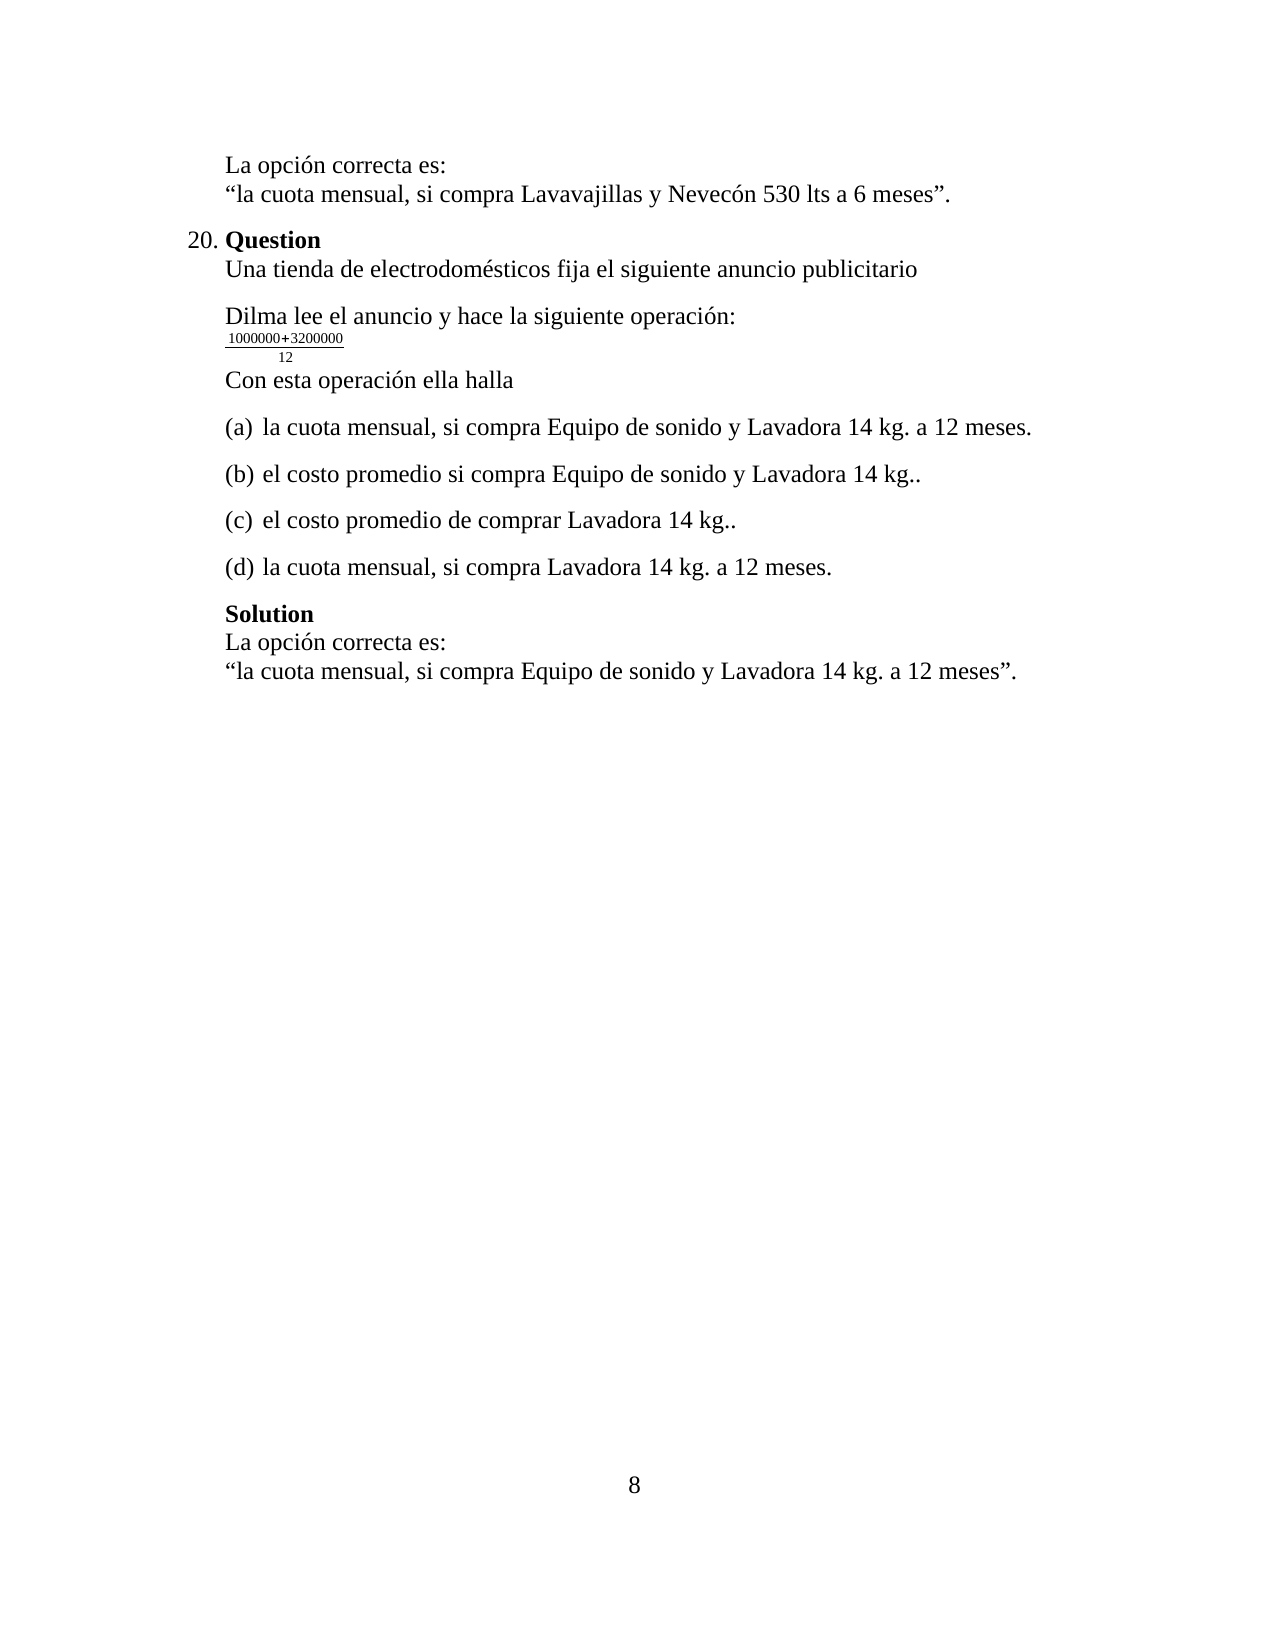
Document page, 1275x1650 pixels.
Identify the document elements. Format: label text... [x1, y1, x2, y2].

list La opción correcta es: “la cuota mensual, si compra Lavavajillas y Nevecón 530 lts a 6 meses”. [187, 150, 1125, 207]
list Solution La opción correcta es: “la cuota mensual, si compra Equipo de sonido y Lavadora 14 kg. a 12 meses”. [187, 599, 1125, 685]
list la cuota mensual, si compra Equipo de sonido y Lavadora 14 kg. a 12 meses. [225, 412, 1125, 441]
list la cuota mensual, si compra Lavadora 14 kg. a 12 meses. [225, 552, 1125, 581]
list el costo promedio de comprar Lavadora 14 kg.. [225, 505, 1125, 534]
list Question Una tienda de electrodomésticos fija el siguiente anuncio publicitario [187, 225, 1125, 283]
list el costo promedio si compra Equipo de sonido y Lavadora 14 kg.. [225, 459, 1125, 487]
list Dilma lee el anuncio y hace la siguiente operación: Con esta operación ella halla [187, 301, 1125, 394]
